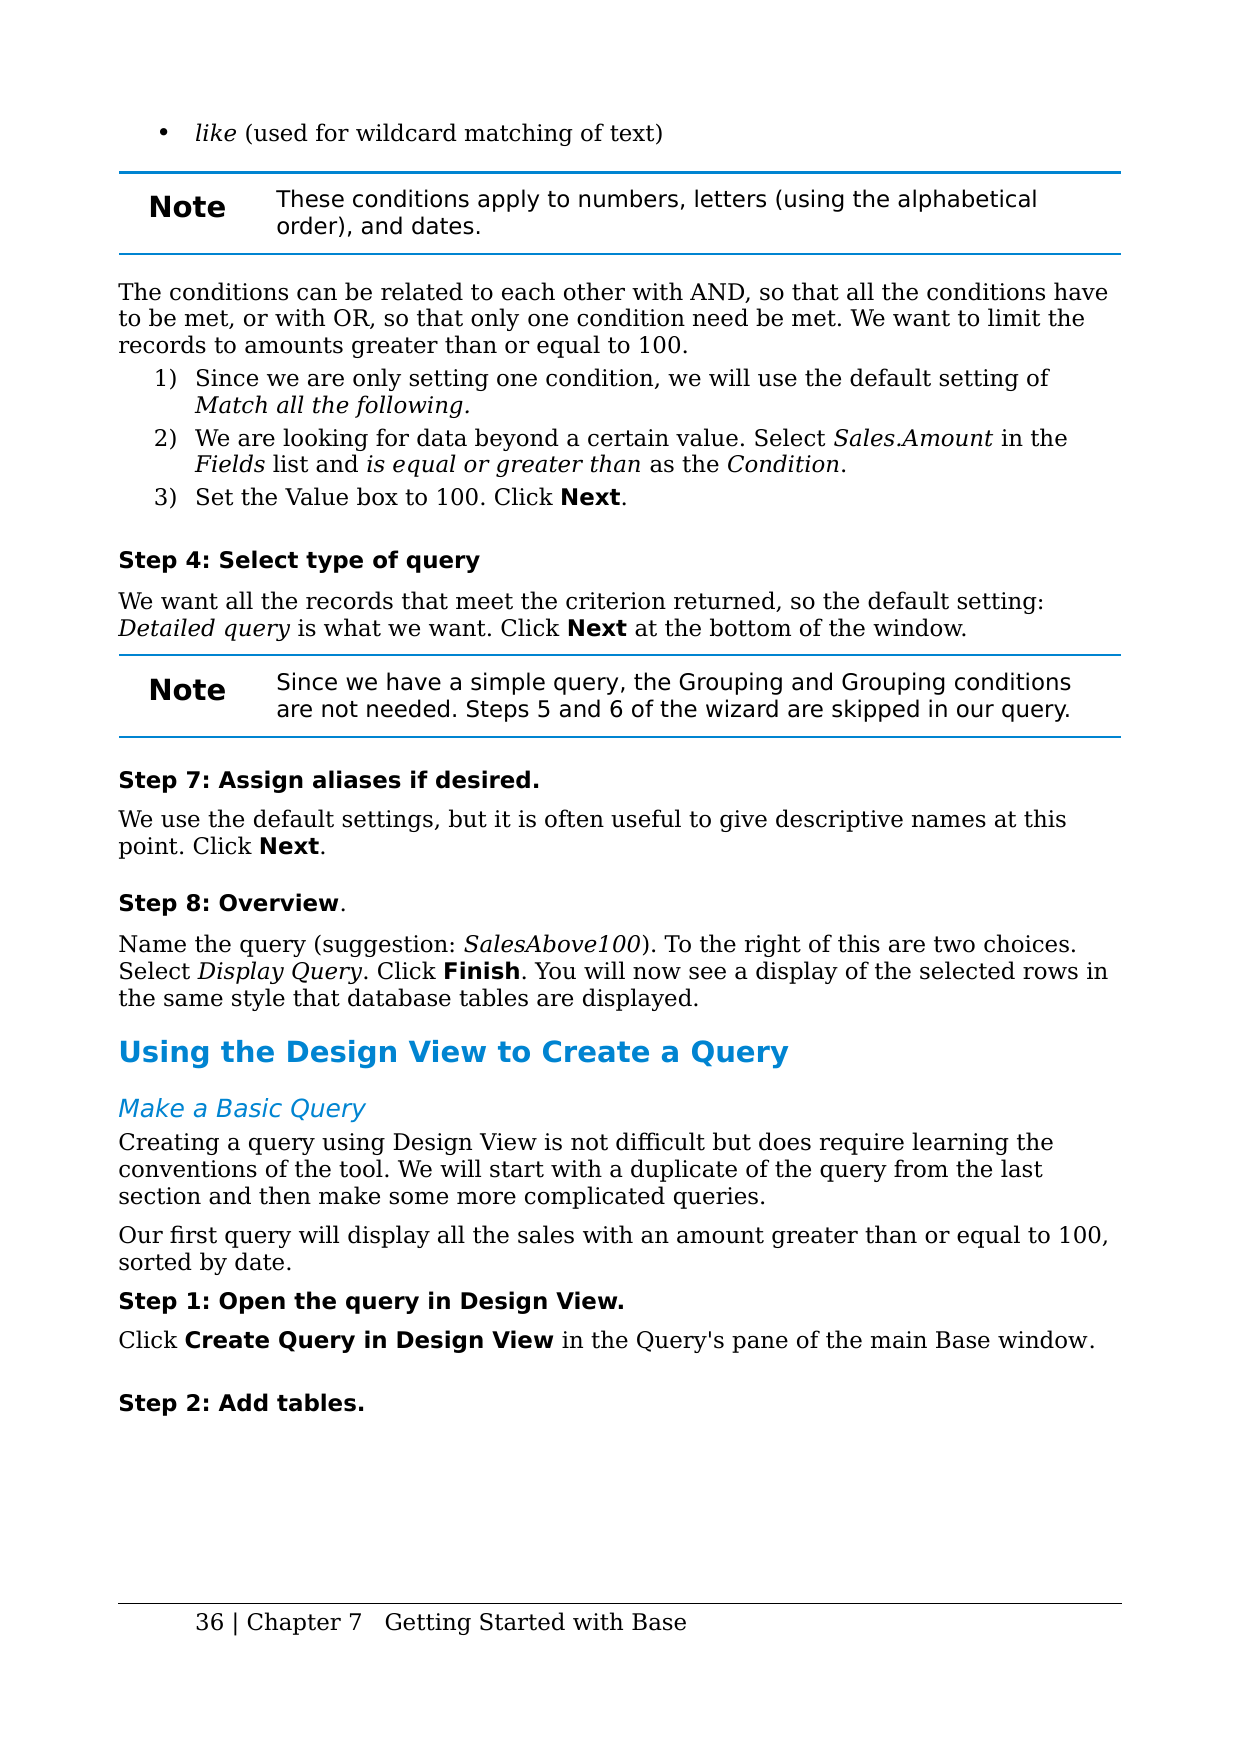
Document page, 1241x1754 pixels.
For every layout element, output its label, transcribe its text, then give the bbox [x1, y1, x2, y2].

table_header Note [119, 656, 255, 736]
list Set the Value box to 100. Click Next. [177, 484, 1122, 511]
text We want all the records that meet the criterion returned, so the default setting: Detailed query is what we want. Click Next at the bottom of the window. [118, 588, 1122, 642]
text Step 7: Assign aliases if desired. [118, 767, 1122, 794]
table_header Since we have a simple query, the Grouping and Grouping conditions are not needed. Steps 5 and 6 of the wizard are skipped in our query. [255, 656, 1121, 736]
text Step 2: Add tables. [118, 1390, 1122, 1417]
list We are looking for data beyond a certain value. Select Sales.Amount in the Fields list and is equal or greater than as the Condition. [177, 425, 1122, 478]
list The conditions can be related to each other with AND, so that all the conditions have to be met, or with OR, so that only one condition need be met. We want to limit the records to amounts greater than or equal to 100. [118, 279, 1122, 359]
text Name the query (suggestion: SalesAbove100). To the right of this are two choices. Select Display Query. Click Finish. You will now see a display of the selected rows in the same style that database tables are displayed. [118, 932, 1122, 1012]
subtitle Using the Design View to Create a Query [118, 1036, 1122, 1070]
text We use the default settings, but it is often useful to give descriptive names at this point. Click Next. [118, 807, 1122, 860]
text Step 4: Select type of query [118, 547, 1122, 574]
subtitle Make a Basic Query [118, 1094, 1122, 1123]
text Click Create Query in Design View in the Query's pane of the main Base window. [118, 1327, 1122, 1354]
list Since we are only setting one condition, we will use the default setting of Match all the following. [177, 365, 1122, 418]
table_header These conditions apply to numbers, letters (using the alphabetical order), and dates. [255, 174, 1121, 253]
text Creating a query using Design View is not difficult but does require learning the conventions of the tool. We will start with a duplicate of the query from the last section and then make some more complicated queries. [118, 1129, 1122, 1209]
list like (used for wildcard matching of text) [156, 118, 1122, 147]
text Step 8: Overview. [118, 890, 1122, 917]
text Step 1: Open the query in Design View. [118, 1288, 1122, 1314]
text Our first query will display all the sales with an amount greater than or equal to 100, sorted by date. [118, 1222, 1122, 1275]
table_header Note [119, 174, 255, 253]
